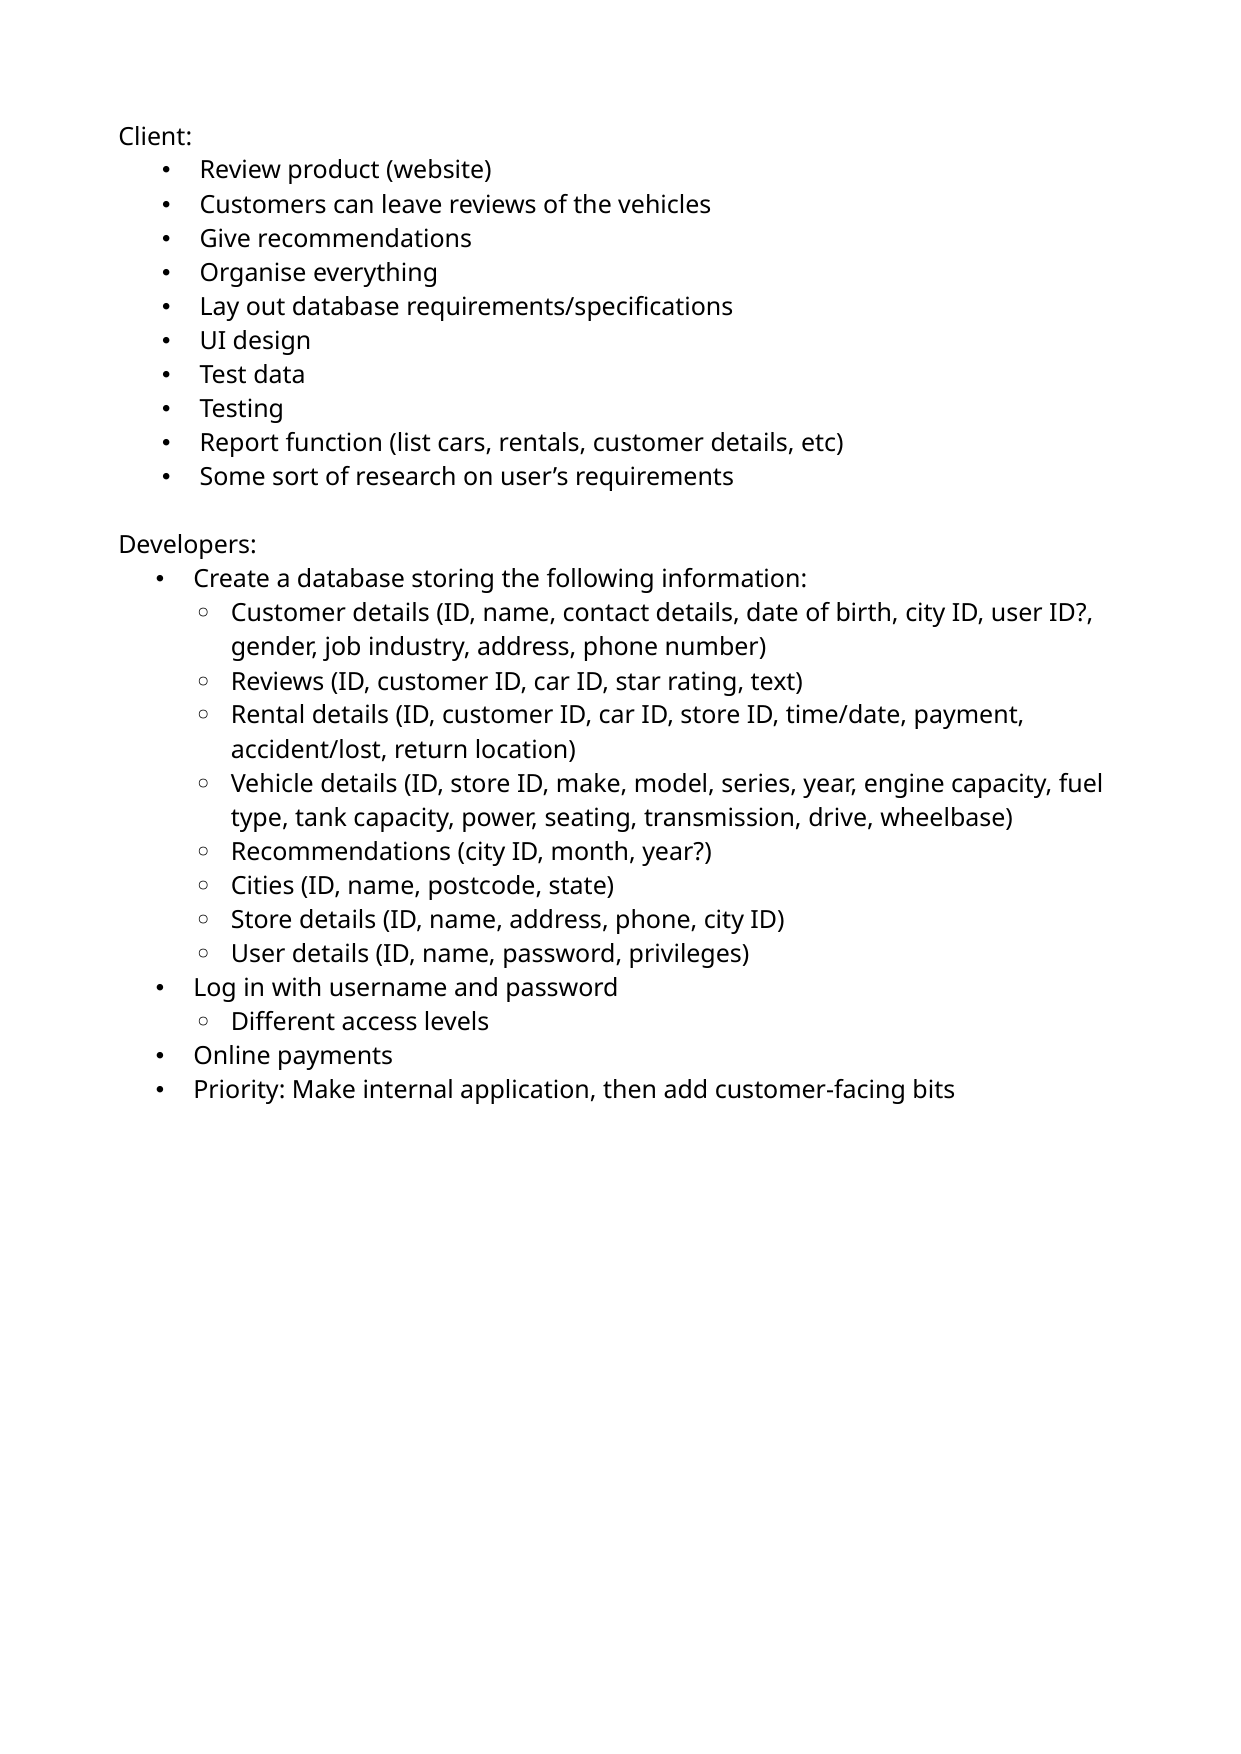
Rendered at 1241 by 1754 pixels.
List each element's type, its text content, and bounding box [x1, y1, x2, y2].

list Organise everything [162, 254, 1122, 288]
list Online payments [156, 1038, 1122, 1072]
list Store details (ID, name, address, phone, city ID) [193, 902, 1122, 936]
text Developers: [118, 527, 1122, 561]
list Test data [162, 357, 1122, 391]
list Vehicle details (ID, store ID, make, model, series, year, engine capacity, fuel type, tank capacity, power, seating, transmission, drive, wheelbase) [193, 765, 1122, 833]
list Customers can leave reviews of the vehicles [162, 186, 1122, 220]
list Rental details (ID, customer ID, car ID, store ID, time/date, payment, accident/lost, return location) [193, 697, 1122, 765]
list Recommendations (city ID, month, year?) [193, 833, 1122, 867]
list Testing [162, 391, 1122, 425]
list Priority: Make internal application, then add customer-facing bits [156, 1072, 1122, 1106]
list Lay out database requirements/specifications [162, 288, 1122, 322]
list Cities (ID, name, postcode, state) [193, 867, 1122, 902]
list Review product (website) [162, 152, 1122, 186]
list Create a database storing the following information: [156, 561, 1122, 595]
list Customer details (ID, name, contact details, date of birth, city ID, user ID?, gender, job industry, address, phone number) [193, 595, 1122, 663]
list Report function (list cars, rentals, customer details, etc) [162, 425, 1122, 459]
list Give recommendations [162, 220, 1122, 254]
list Some sort of research on user’s requirements [162, 459, 1122, 493]
list Different access levels [193, 1004, 1122, 1038]
list User details (ID, name, password, privileges) [193, 936, 1122, 970]
list UI design [162, 322, 1122, 357]
list Log in with username and password [156, 970, 1122, 1004]
list Reviews (ID, customer ID, car ID, star rating, text) [193, 663, 1122, 697]
text Client: [118, 118, 1122, 152]
